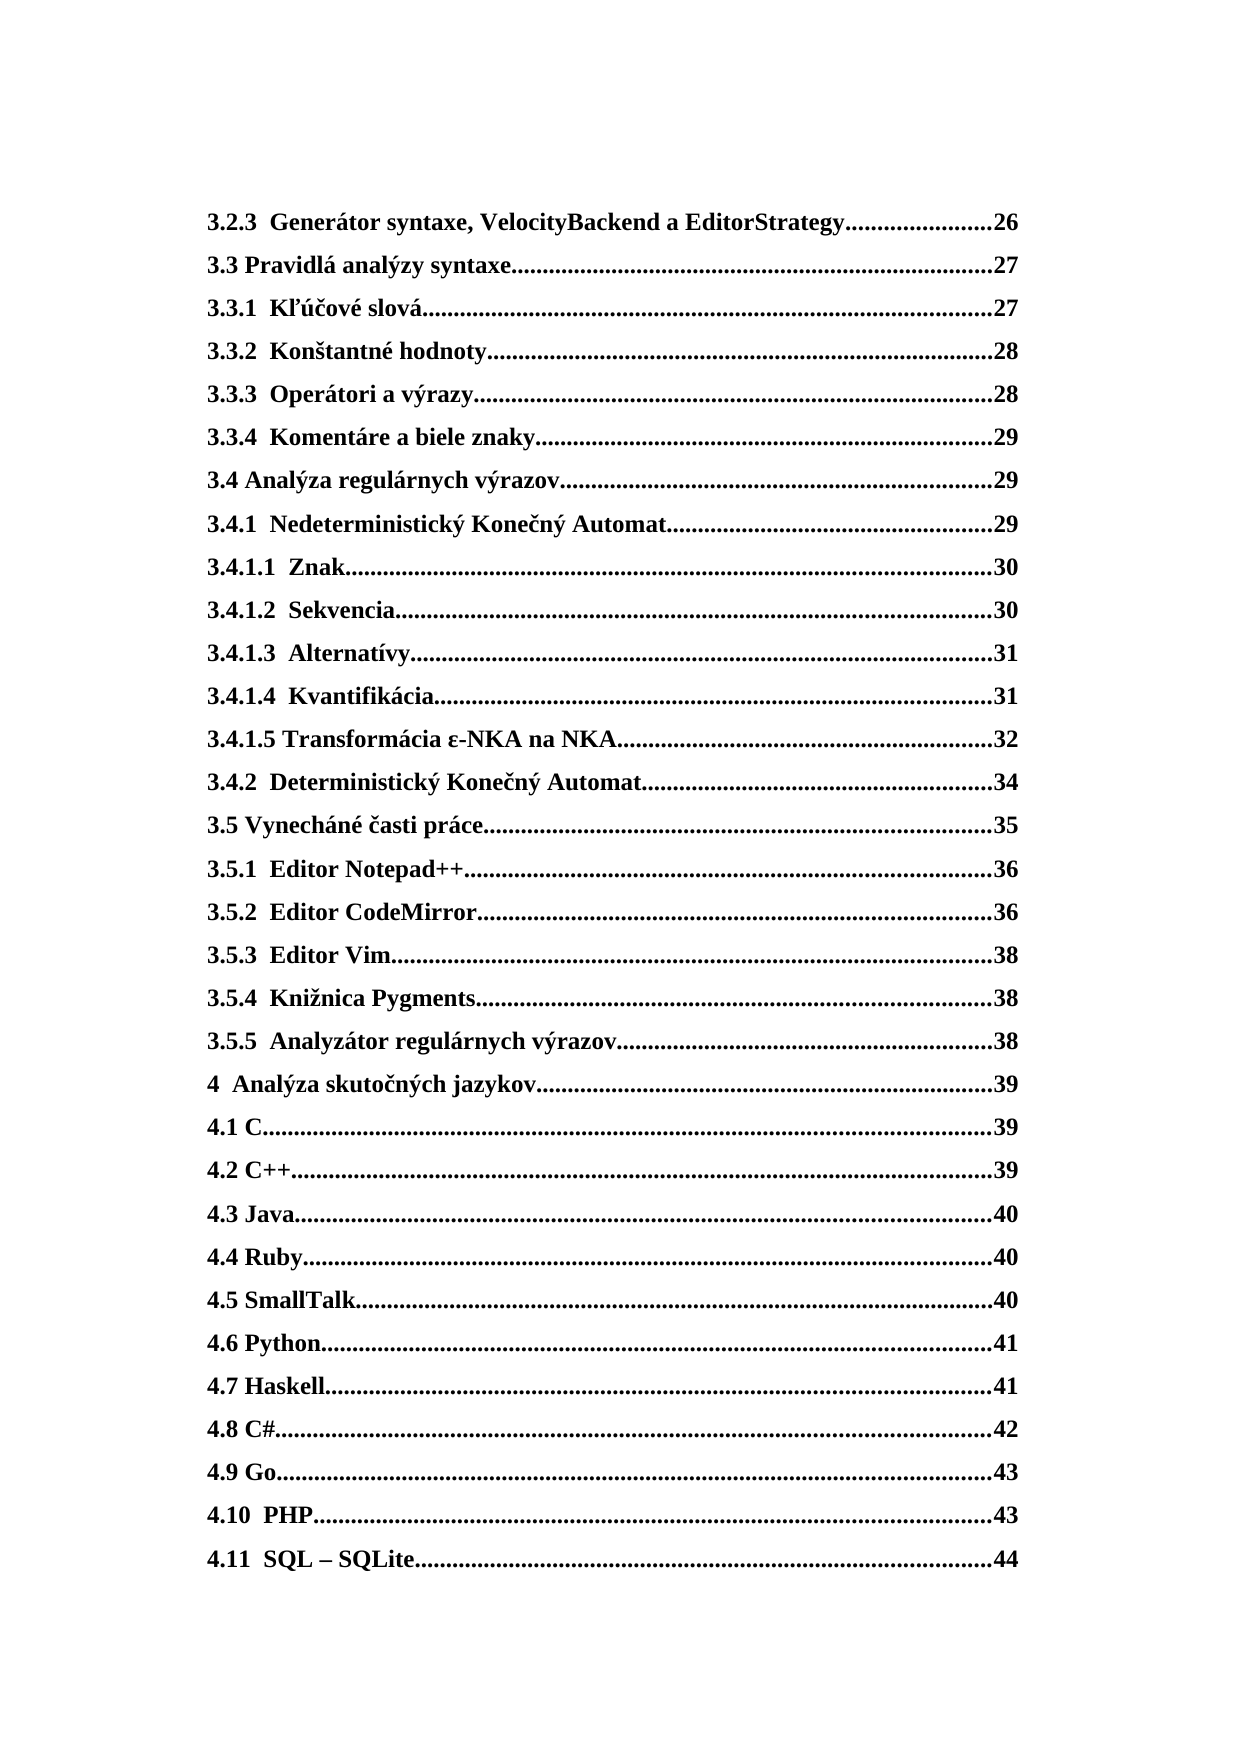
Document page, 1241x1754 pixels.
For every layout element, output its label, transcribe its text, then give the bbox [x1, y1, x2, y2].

text 3.3.1 Kľúčové slová 27 [207, 293, 1040, 322]
text 3.5 Vynecháné časti práce 35 [207, 811, 1040, 839]
text 3.4.1.4 Kvantifikácia 31 [207, 681, 1040, 710]
text 3.3 Pravidlá analýzy syntaxe 27 [207, 250, 1040, 279]
text 3.4.1.1 Znak 30 [207, 552, 1040, 581]
text 3.4.1 Nedeterministický Konečný Automat 29 [207, 509, 1040, 537]
text 4.9 Go 43 [207, 1457, 1040, 1486]
text 4.5 SmallTalk 40 [207, 1285, 1040, 1314]
text 3.5.1 Editor Notepad++ 36 [207, 854, 1040, 882]
text 4.2 C++ 39 [207, 1156, 1040, 1184]
text 3.2.3 Generátor syntaxe, VelocityBackend a EditorStrategy 26 [207, 207, 1040, 236]
text 3.3.4 Komentáre a biele znaky 29 [207, 422, 1040, 451]
text 3.3.3 Operátori a výrazy 28 [207, 379, 1040, 408]
text 4.11 SQL – SQLite 44 [207, 1544, 1040, 1572]
text 4.1 C 39 [207, 1112, 1040, 1141]
text 3.5.4 Knižnica Pygments 38 [207, 983, 1040, 1012]
text 4 Analýza skutočných jazykov 39 [207, 1069, 1040, 1098]
text 4.10 PHP 43 [207, 1501, 1040, 1529]
text 3.4.1.5 Transformácia ε-NKA na NKA 32 [207, 724, 1040, 753]
text 4.7 Haskell 41 [207, 1371, 1040, 1400]
text 4.3 Java 40 [207, 1199, 1040, 1227]
text 3.4.1.2 Sekvencia 30 [207, 595, 1040, 624]
text 3.5.5 Analyzátor regulárnych výrazov 38 [207, 1026, 1040, 1055]
text 4.8 C# 42 [207, 1414, 1040, 1443]
text 3.4 Analýza regulárnych výrazov 29 [207, 466, 1040, 494]
text 4.4 Ruby 40 [207, 1242, 1040, 1271]
text 4.6 Python 41 [207, 1328, 1040, 1357]
text 3.4.1.3 Alternatívy 31 [207, 638, 1040, 667]
text 3.4.2 Deterministický Konečný Automat 34 [207, 767, 1040, 796]
text 3.5.2 Editor CodeMirror 36 [207, 897, 1040, 926]
text 3.5.3 Editor Vim 38 [207, 940, 1040, 969]
text 3.3.2 Konštantné hodnoty 28 [207, 336, 1040, 365]
